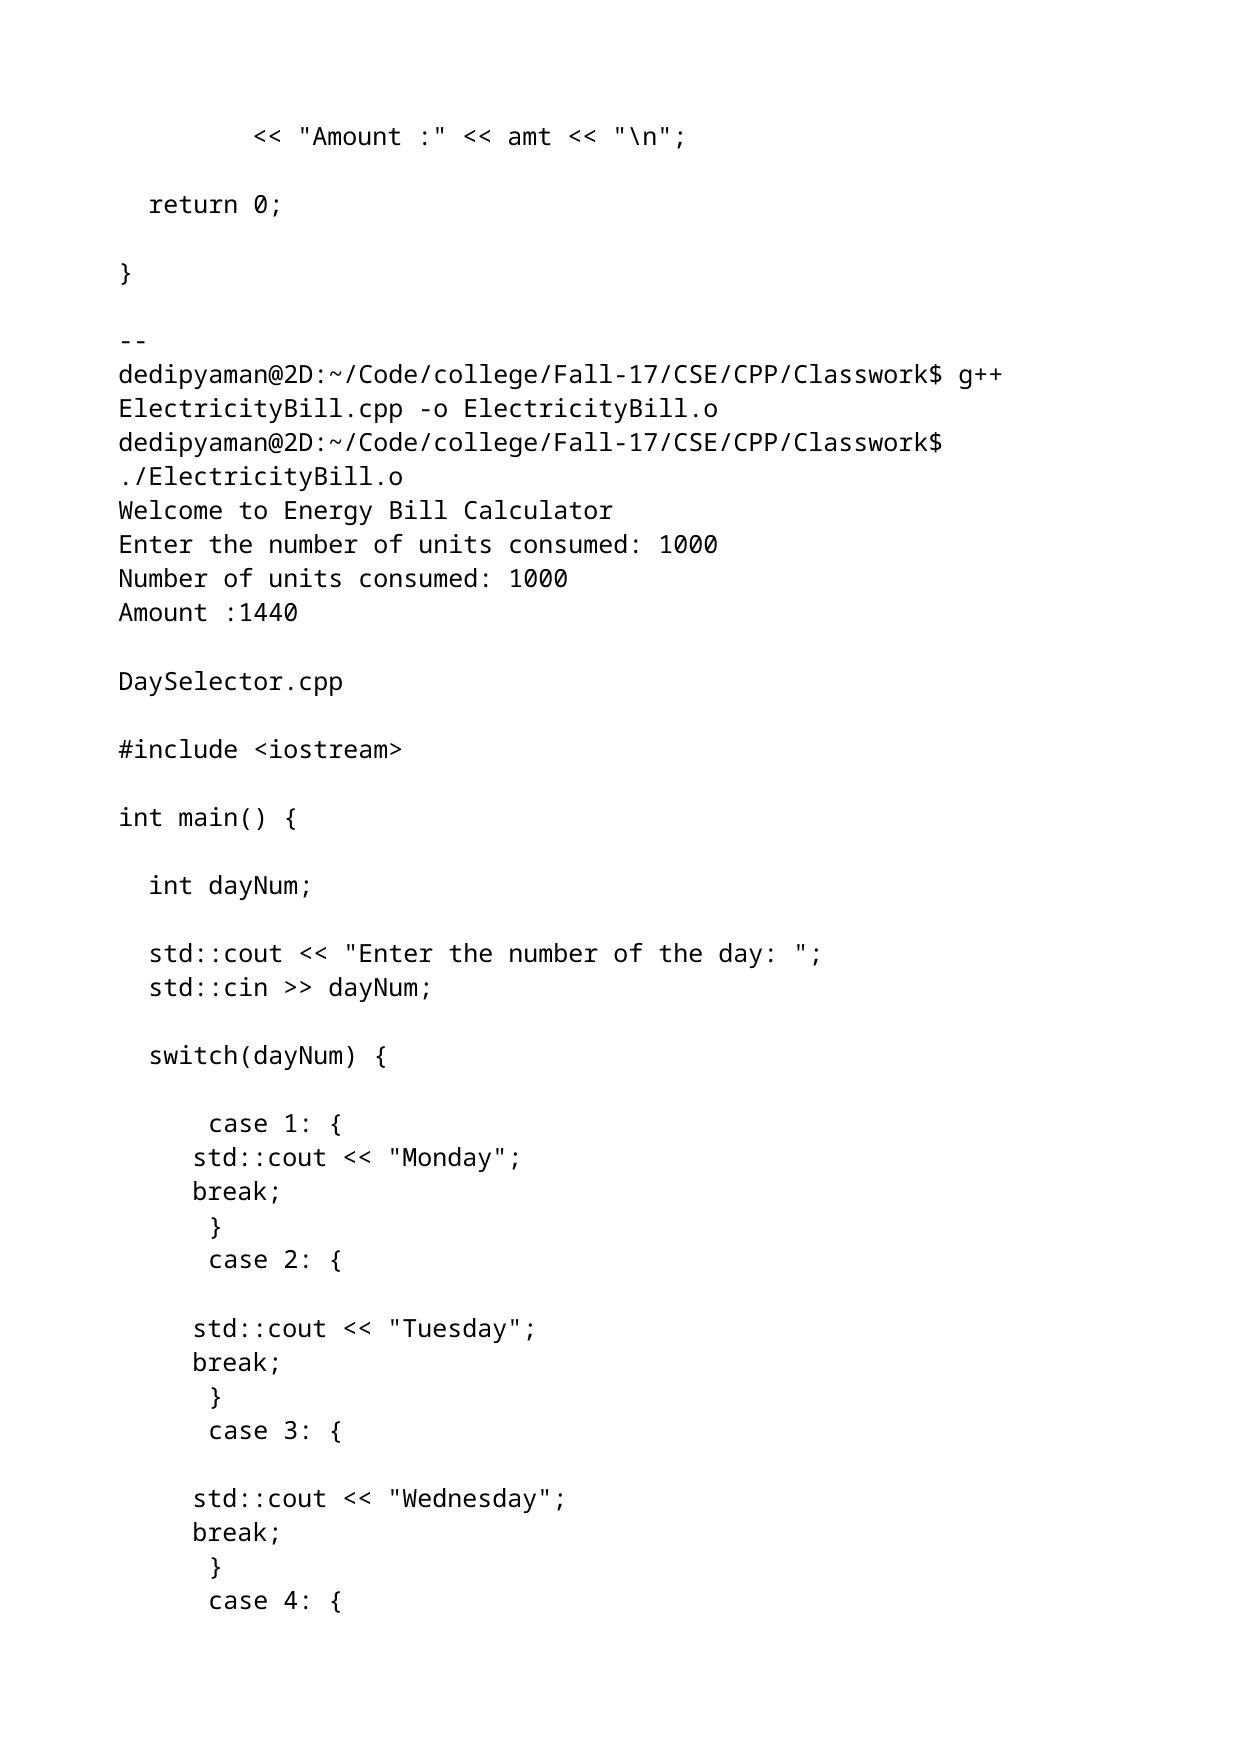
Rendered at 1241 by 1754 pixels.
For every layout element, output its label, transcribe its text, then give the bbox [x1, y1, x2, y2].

text } [118, 1208, 1122, 1242]
text << "Amount :" << amt << "\n"; [118, 118, 1122, 152]
text dedipyaman@2D:~/Code/college/Fall-17/CSE/CPP/Classwork$ ./ElectricityBill.o [118, 425, 1122, 493]
text std::cout << "Enter the number of the day: "; [118, 936, 1122, 970]
text case 1: { [118, 1106, 1122, 1140]
text case 2: { [118, 1242, 1122, 1276]
text case 3: { [118, 1412, 1122, 1447]
text -- [118, 322, 1122, 357]
text std::cout << "Tuesday"; [118, 1310, 1122, 1344]
text break; [118, 1344, 1122, 1378]
text } [118, 254, 1122, 288]
text } [118, 1549, 1122, 1583]
text int dayNum; [118, 867, 1122, 902]
text break; [118, 1515, 1122, 1549]
text dedipyaman@2D:~/Code/college/Fall-17/CSE/CPP/Classwork$ g++ ElectricityBill.cpp -o ElectricityBill.o [118, 357, 1122, 425]
text DaySelector.cpp [118, 663, 1122, 697]
text #include <iostream> [118, 731, 1122, 765]
text Welcome to Energy Bill Calculator [118, 493, 1122, 527]
text int main() { [118, 799, 1122, 833]
text std::cout << "Wednesday"; [118, 1481, 1122, 1515]
text case 4: { [118, 1583, 1122, 1617]
text Number of units consumed: 1000 [118, 561, 1122, 595]
text Enter the number of units consumed: 1000 [118, 527, 1122, 561]
text std::cout << "Monday"; [118, 1140, 1122, 1174]
text std::cin >> dayNum; [118, 970, 1122, 1004]
text break; [118, 1174, 1122, 1208]
text } [118, 1378, 1122, 1412]
text return 0; [118, 186, 1122, 220]
text Amount :1440 [118, 595, 1122, 629]
text switch(dayNum) { [118, 1038, 1122, 1072]
